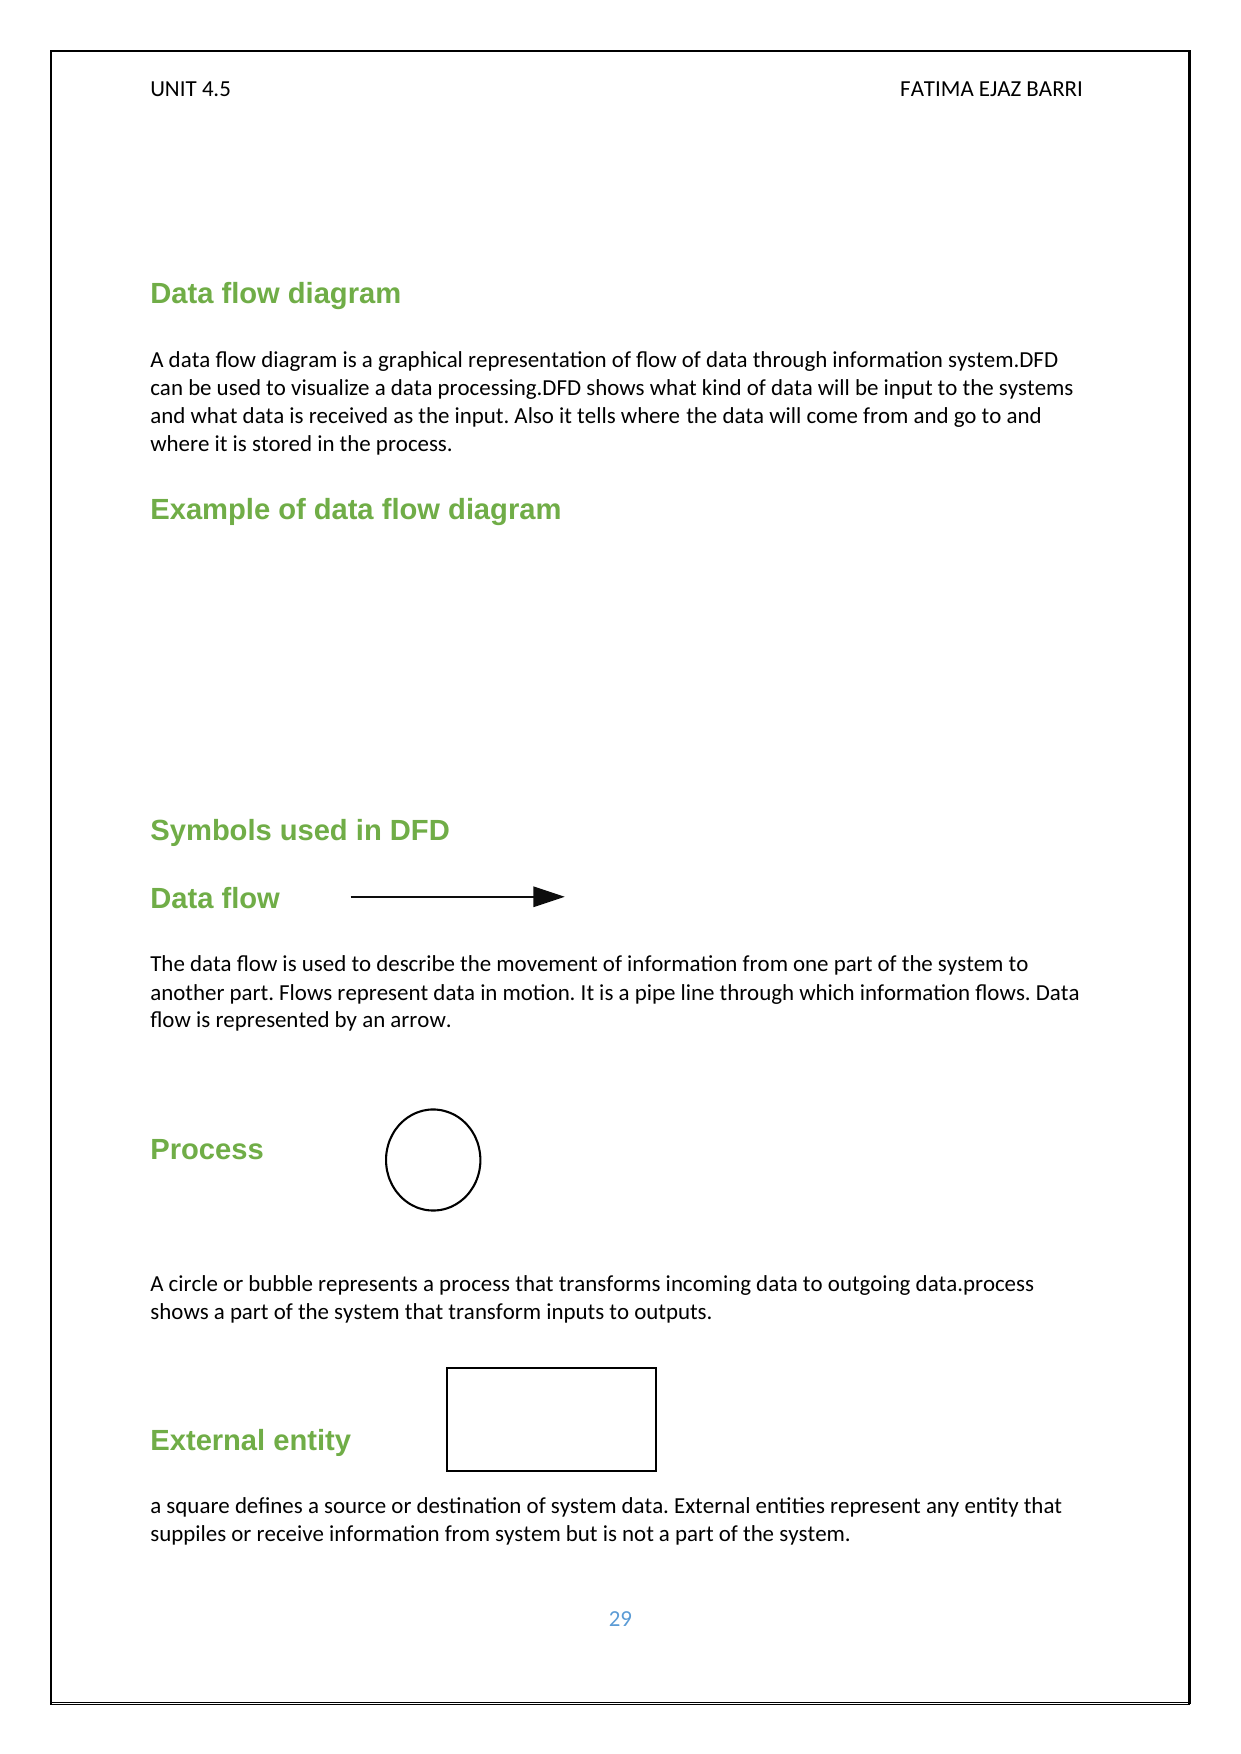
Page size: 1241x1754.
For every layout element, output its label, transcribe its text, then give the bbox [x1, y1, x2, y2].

text A data flow diagram is a graphical representation of flow of data through information system.DFD can be used to visualize a data processing.DFD shows what kind of data will be input to the systems and what data is received as the input. Also it tells where the data will come from and go to and where it is stored in the process. [150, 345, 1090, 457]
text a square defines a source or destination of system data. External entities represent any entity that suppiles or receive information from system but is not a part of the system. [150, 1491, 1090, 1547]
text [475, 1132, 1090, 1165]
text Symbols used in DFD [150, 812, 1090, 846]
text A circle or bubble represents a process that transforms incoming data to outgoing data.process shows a part of the system that transform inputs to outputs. [150, 1269, 1090, 1325]
text Data flow [150, 881, 1090, 914]
text Data flow diagram [150, 276, 1090, 310]
text External entity [150, 1423, 446, 1456]
text Process [150, 1132, 392, 1165]
text [657, 1423, 1090, 1456]
text The data flow is used to describe the movement of information from one part of the system to another part. Flows represent data in motion. It is a pipe line through which information flows. Data flow is represented by an arrow. [150, 949, 1090, 1034]
text Example of data flow diagram [150, 492, 1090, 525]
